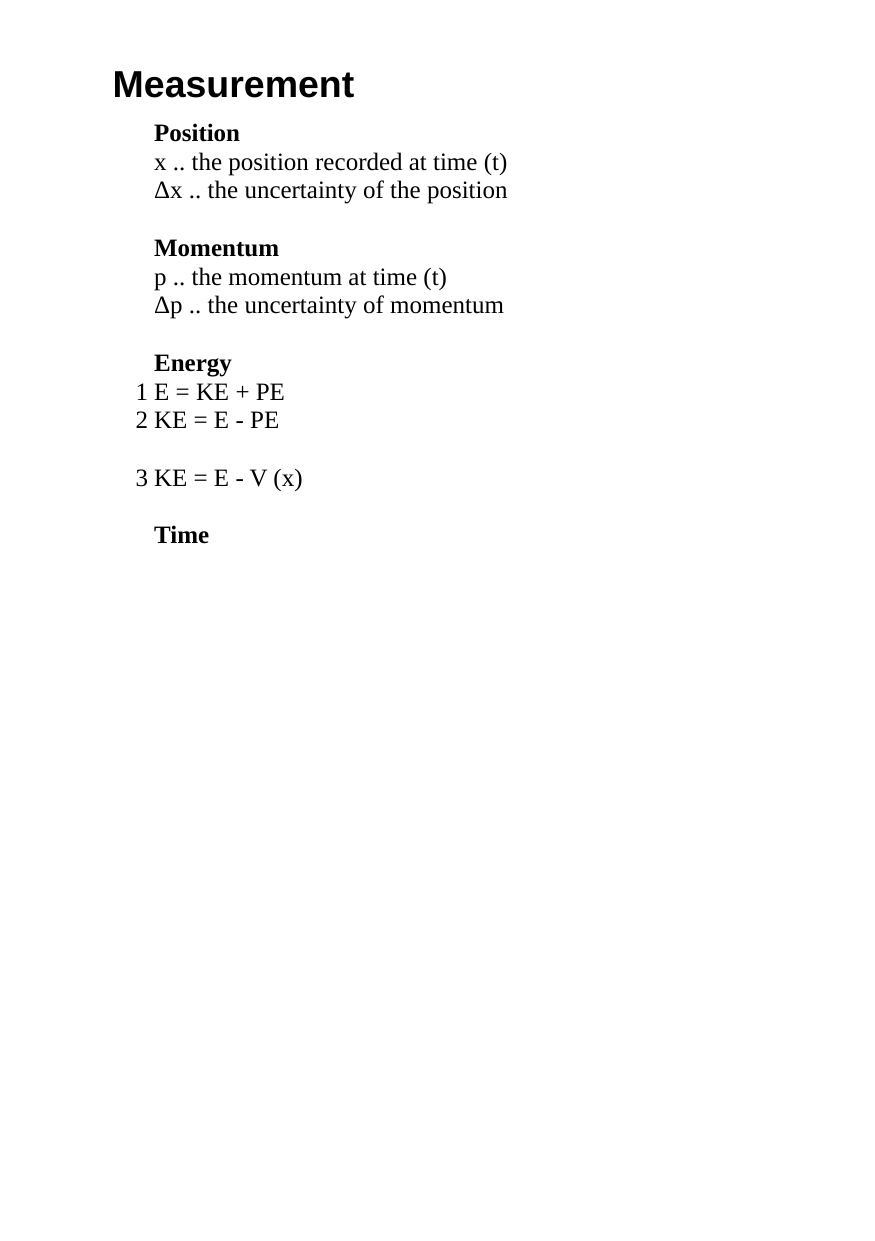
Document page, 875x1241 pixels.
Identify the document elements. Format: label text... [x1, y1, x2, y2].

table_cell [106, 291, 151, 319]
table_cell [151, 204, 809, 233]
table_cell [151, 492, 809, 521]
table_cell [106, 521, 151, 549]
table_cell [151, 549, 809, 578]
table_cell [106, 348, 151, 377]
table_cell 1 [106, 377, 151, 406]
table_cell [151, 434, 809, 463]
table_cell [151, 319, 809, 348]
table_cell [106, 492, 151, 521]
table_cell KE = E - PE [151, 406, 809, 434]
table_cell [106, 434, 151, 463]
table_cell [106, 319, 151, 348]
table_cell 3 [106, 463, 151, 492]
table_cell Δp .. the uncertainty of momentum [151, 291, 809, 319]
table_cell [106, 204, 151, 233]
table_cell [106, 176, 151, 204]
table_cell [106, 233, 151, 262]
table_cell 2 [106, 406, 151, 434]
table_cell [106, 549, 151, 578]
table_header [106, 118, 151, 147]
table_cell [106, 147, 151, 176]
table_cell Δx .. the uncertainty of the position [151, 176, 809, 204]
table_cell x .. the position recorded at time (t) [151, 147, 809, 176]
table_cell KE = E - V (x) [151, 463, 809, 492]
table_cell Momentum [151, 233, 809, 262]
subtitle Measurement [112, 62, 799, 106]
table_header Position [151, 118, 809, 147]
table_cell [106, 262, 151, 291]
table_cell E = KE + PE [151, 377, 809, 406]
table_cell p .. the momentum at time (t) [151, 262, 809, 291]
table_cell Energy [151, 348, 809, 377]
table_cell Time [151, 521, 809, 549]
